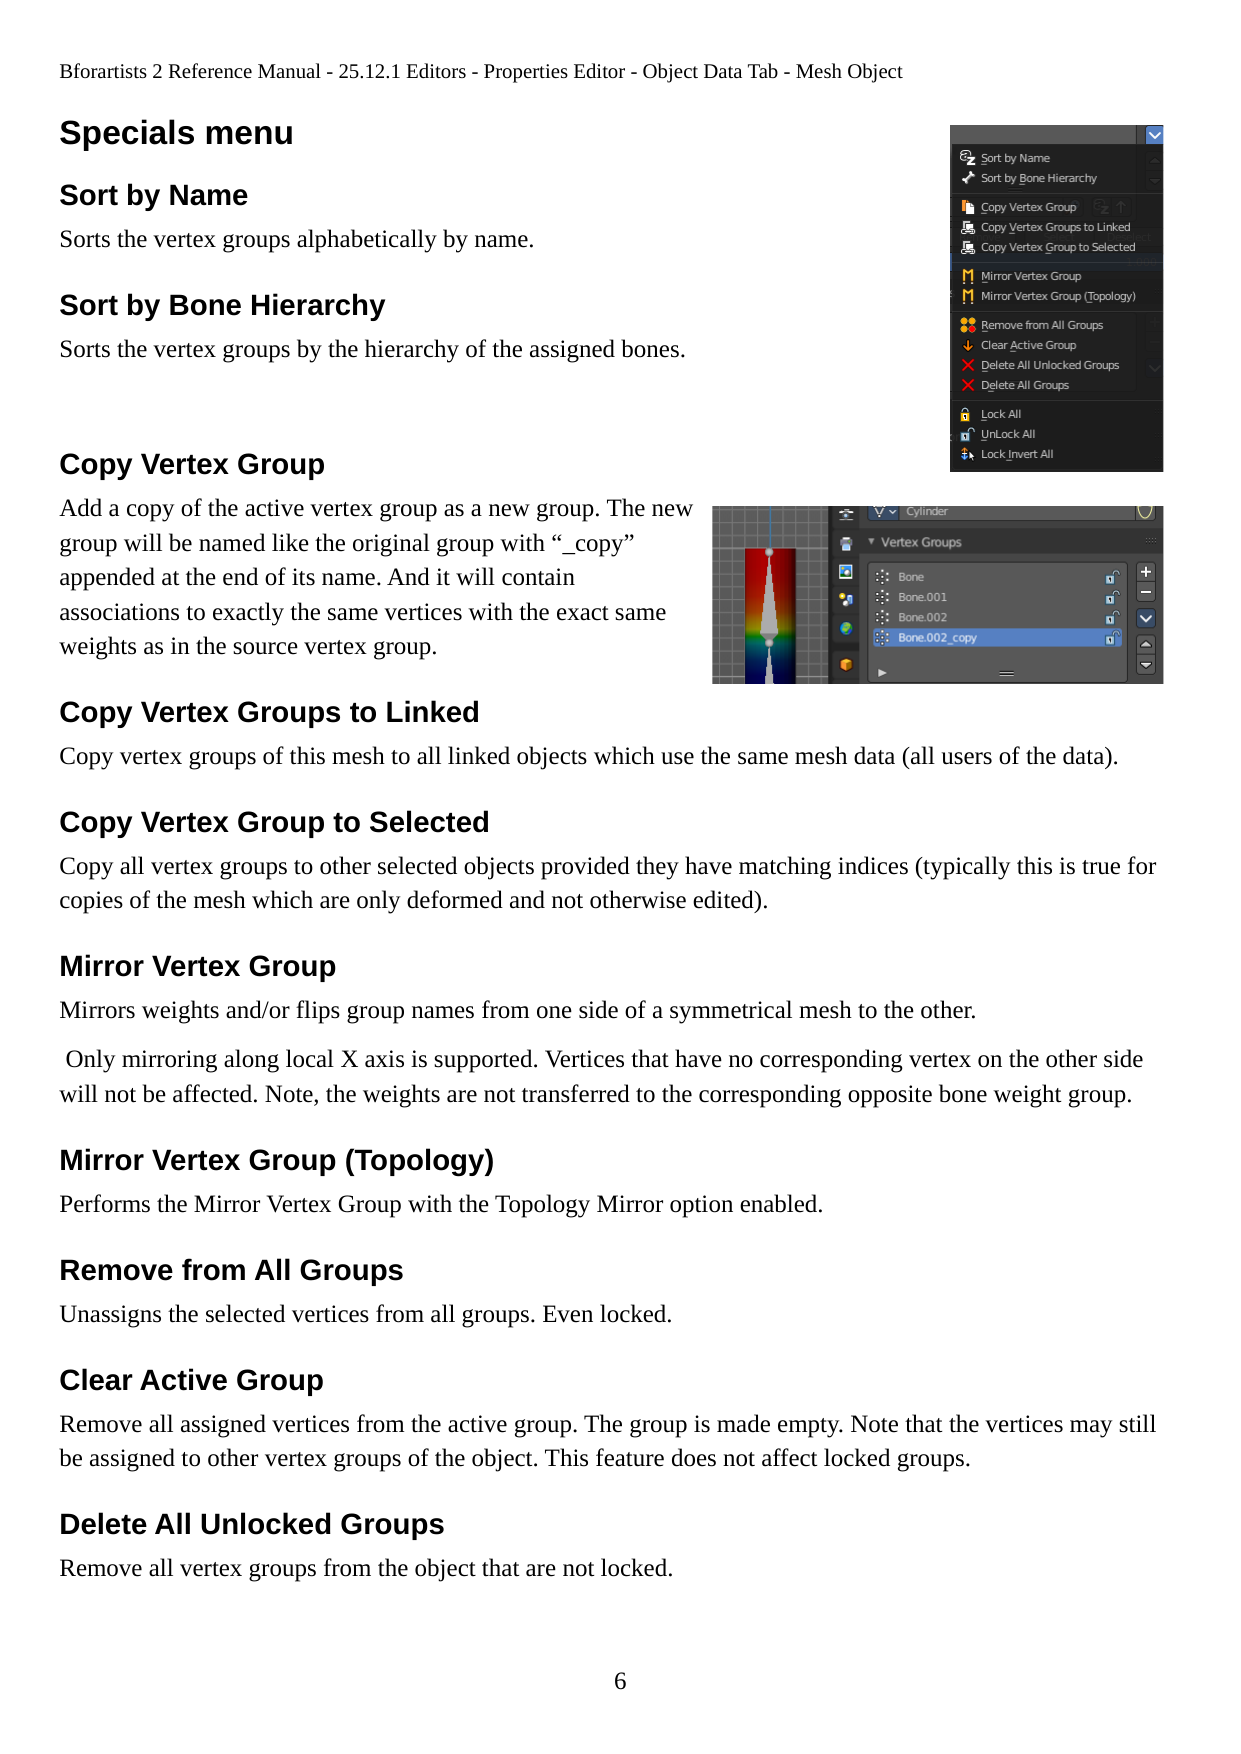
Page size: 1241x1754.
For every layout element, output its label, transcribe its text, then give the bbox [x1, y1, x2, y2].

subtitle Copy Vertex Group to Selected [59, 805, 1181, 839]
subtitle Mirror Vertex Group (Topology) [59, 1143, 1181, 1176]
text Remove all vertex groups from the object that are not locked. [59, 1553, 1181, 1582]
subtitle Sort by Name [59, 178, 950, 212]
picture [950, 125, 1164, 472]
picture [712, 506, 1164, 684]
subtitle Clear Active Group [59, 1362, 1181, 1396]
text Copy all vertex groups to other selected objects provided they have matching indices (typically this is true for copies of the mesh which are only deformed and not otherwise edited). [59, 851, 1181, 914]
text Only mirroring along local X axis is supported. Vertices that have no corresponding vertex on the other side will not be affected. Note, the weights are not transferred to the corresponding opposite bone weight group. [59, 1044, 1181, 1108]
subtitle Copy Vertex Groups to Linked [59, 695, 1181, 729]
subtitle [1164, 288, 1181, 322]
subtitle Copy Vertex Group [59, 447, 1181, 481]
subtitle Remove from All Groups [59, 1253, 1181, 1286]
text Performs the Mirror Vertex Group with the Topology Mirror option enabled. [59, 1189, 1181, 1218]
text Copy vertex groups of this mesh to all linked objects which use the same mesh data (all users of the data). [59, 741, 1181, 770]
text Mirrors weights and/or flips group names from one side of a symmetrical mesh to the other. [59, 996, 1181, 1024]
text Sorts the vertex groups by the hierarchy of the assigned bones. [59, 334, 950, 363]
subtitle Specials menu [59, 113, 1181, 151]
text Remove all assigned vertices from the active group. The group is made empty. Note that the vertices may still be assigned to other vertex groups of the object. This feature does not affect locked groups. [59, 1409, 1181, 1472]
text Sorts the vertex groups alphabetically by name. [59, 224, 950, 253]
subtitle Sort by Bone Hierarchy [59, 288, 950, 322]
text Add a copy of the active vertex group as a new group. The new group will be named like the original group with “_copy” appended at the end of its name. And it will contain associations to exactly the same vertices with the exact same weights as in the source vertex group. [59, 493, 1181, 660]
text Unassigns the selected vertices from all groups. Even locked. [59, 1299, 1181, 1328]
subtitle [1164, 178, 1181, 212]
subtitle Mirror Vertex Group [59, 949, 1181, 983]
subtitle Delete All Unlocked Groups [59, 1507, 1181, 1541]
